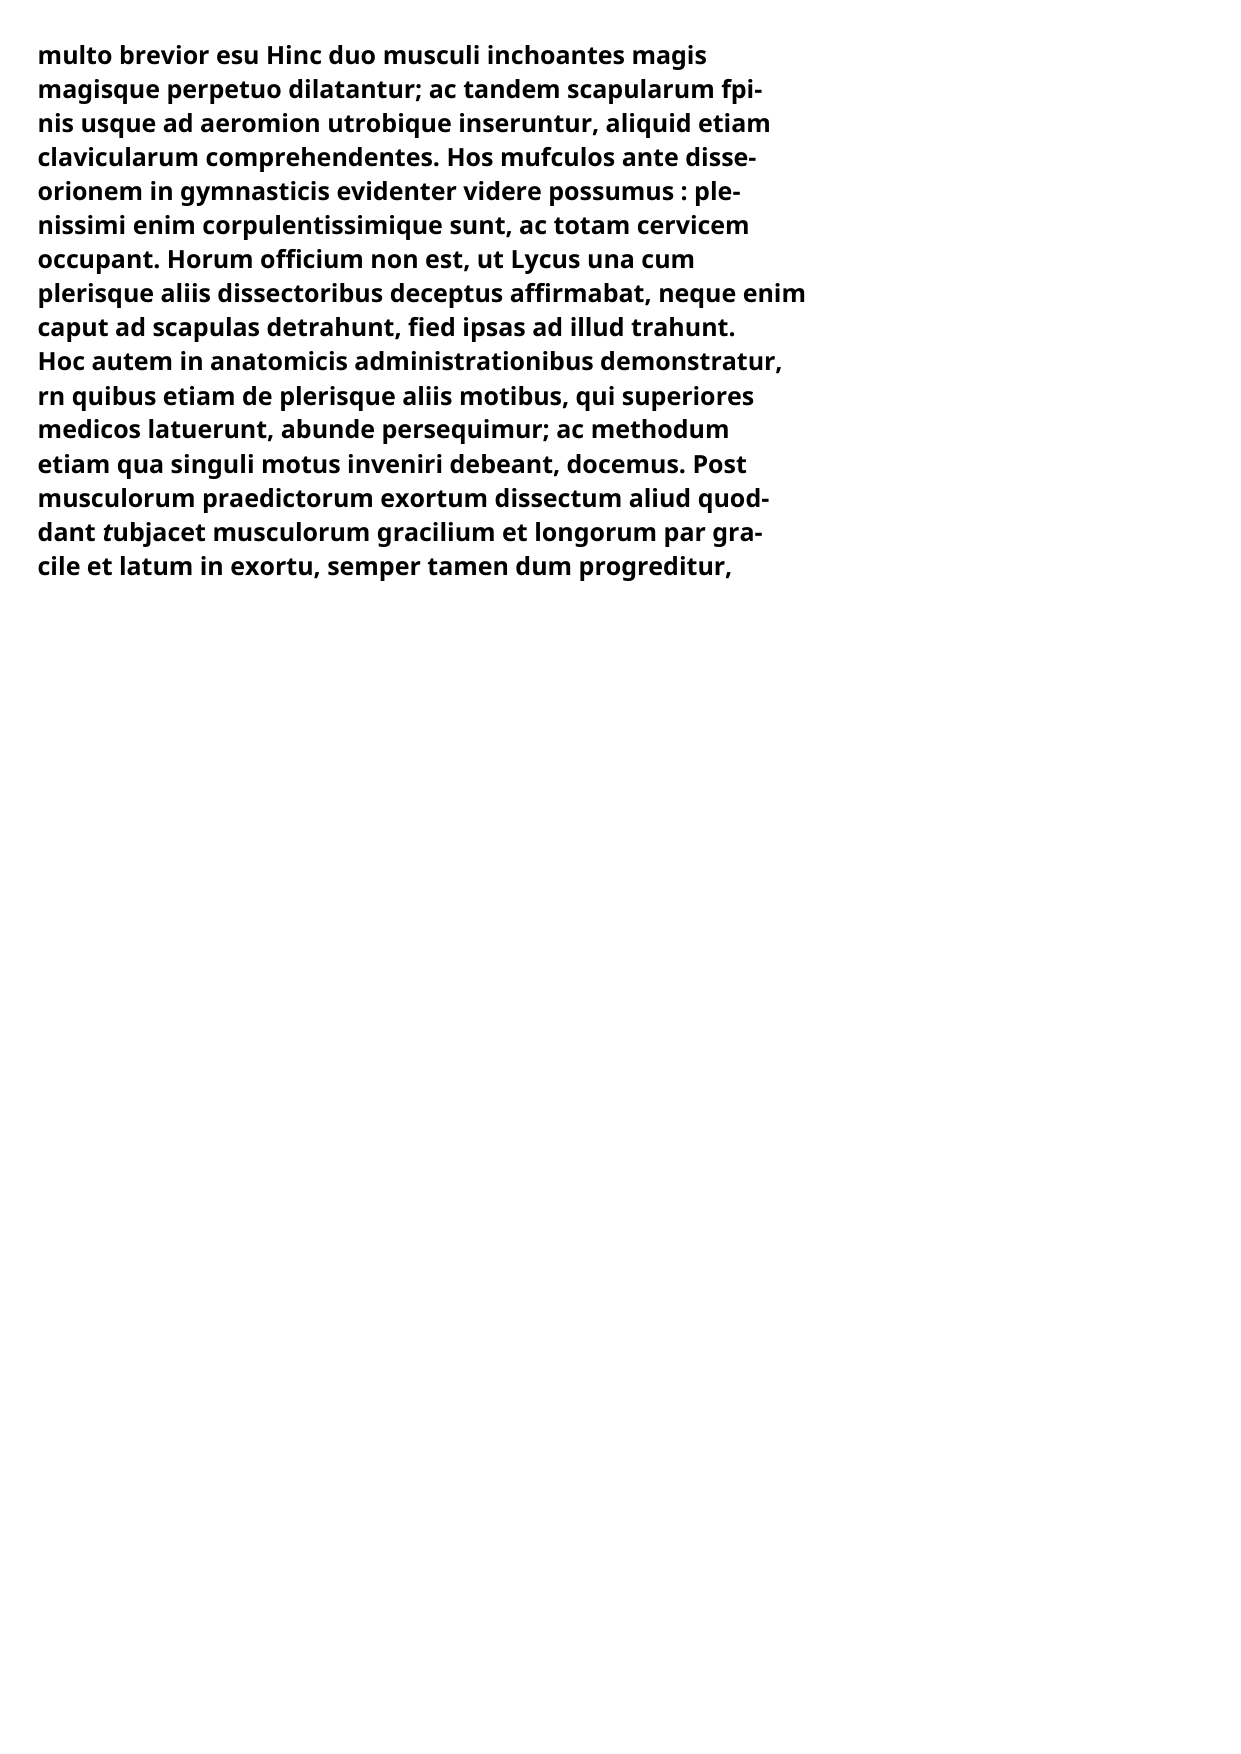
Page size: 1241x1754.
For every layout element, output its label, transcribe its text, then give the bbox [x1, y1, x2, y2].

text multo brevior esu Hinc duo musculi inchoantes magis magisque perpetuo dilatantur; ac tandem scapularum fpi- nis usque ad aeromion utrobique inseruntur, aliquid etiam clavicularum comprehendentes. Hos mufculos ante disse- orionem in gymnasticis evidenter videre possumus : ple- nissimi enim corpulentissimique sunt, ac totam cervicem occupant. Horum officium non est, ut Lycus una cum plerisque aliis dissectoribus deceptus affirmabat, neque enim caput ad scapulas detrahunt, fied ipsas ad illud trahunt. Hoc autem in anatomicis administrationibus demonstratur, rn quibus etiam de plerisque aliis motibus, qui superiores medicos latuerunt, abunde persequimur; ac methodum etiam qua singuli motus inveniri debeant, docemus. Post musculorum praedictorum exortum dissectum aliud quod- dant tubjacet musculorum gracilium et longorum par gra- cile et latum in exortu, semper tamen dum progreditur, [37, 37, 1203, 582]
